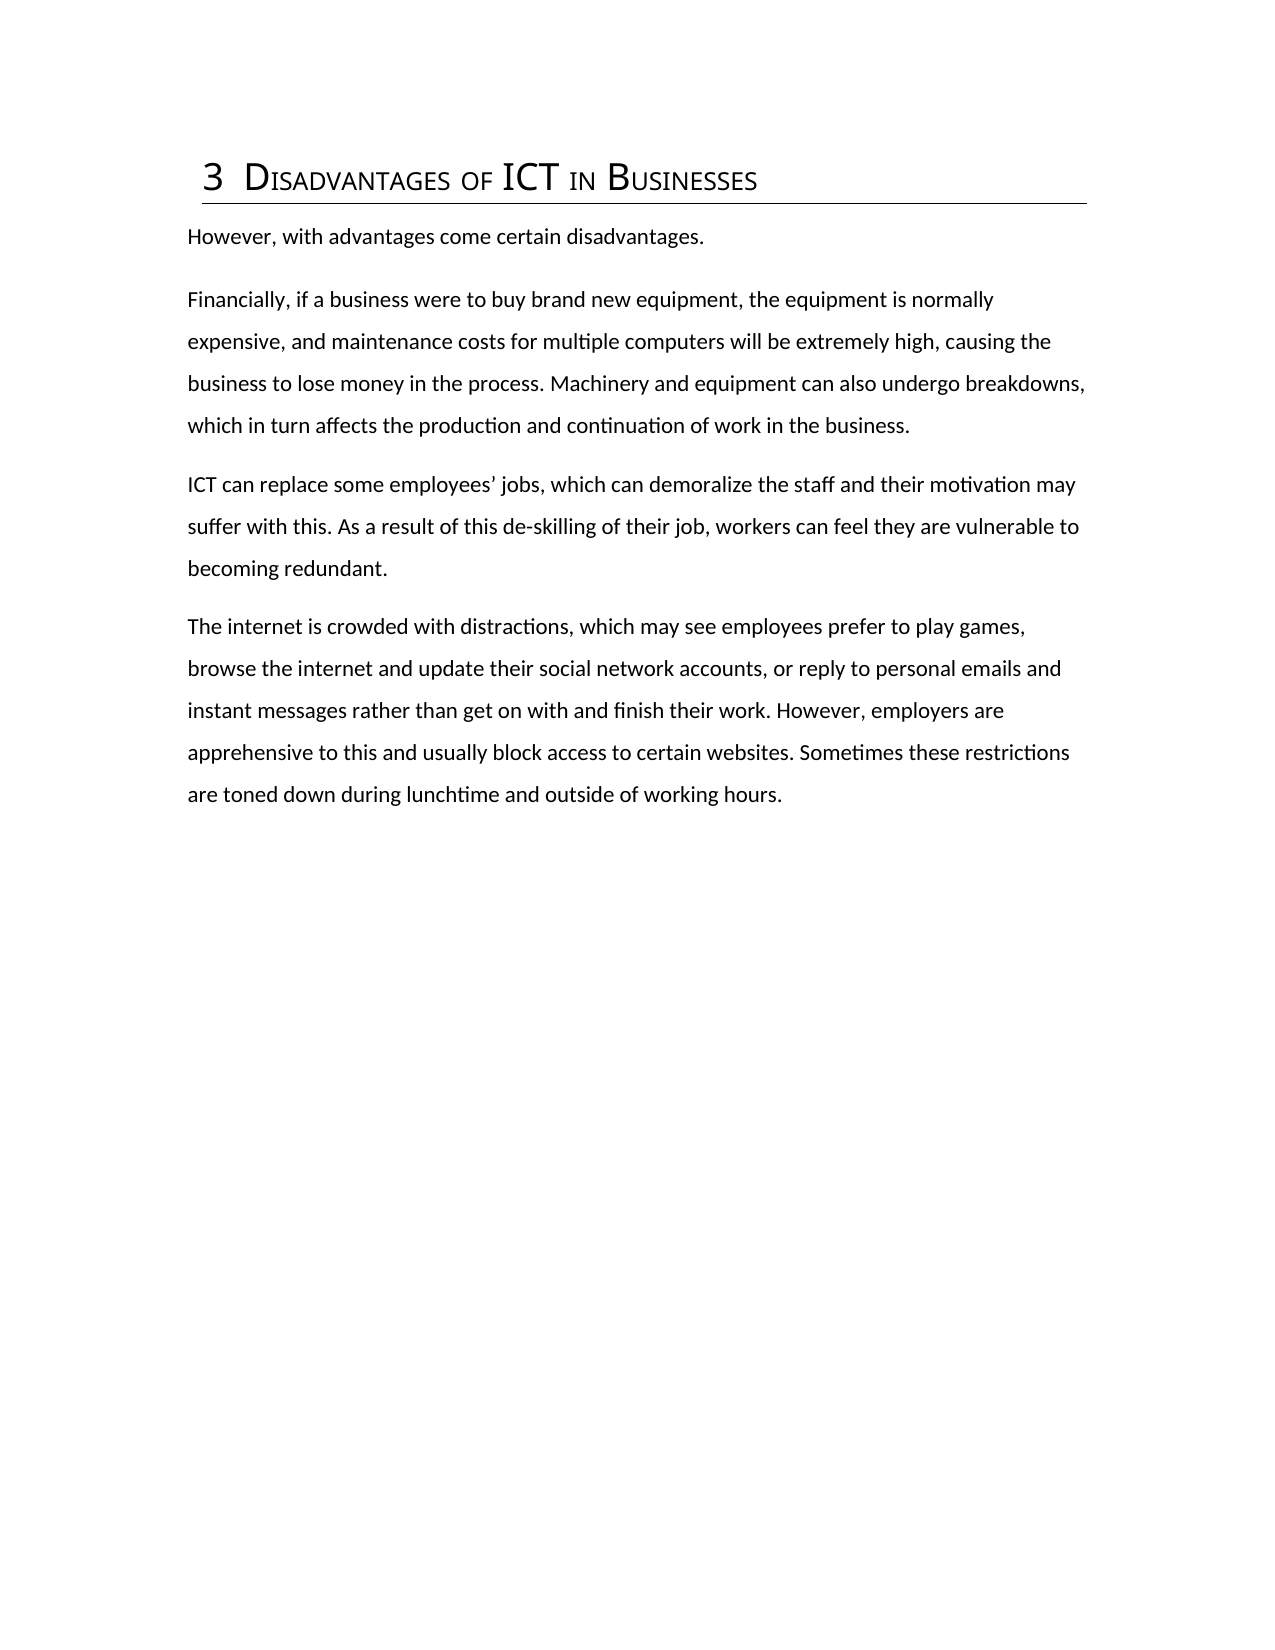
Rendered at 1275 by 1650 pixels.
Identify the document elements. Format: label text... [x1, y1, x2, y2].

text ICT can replace some employees’ jobs, which can demoralize the staff and their motivation may suffer with this. As a result of this de-skilling of their job, workers can feel they are vulnerable to becoming redundant. [187, 470, 1087, 582]
text The internet is crowded with distractions, which may see employees prefer to play games, browse the internet and update their social network accounts, or reply to personal emails and instant messages rather than get on with and finish their work. However, employers are apprehensive to this and usually block access to certain websites. Sometimes these restrictions are toned down during lunchtime and outside of working hours. [187, 612, 1087, 808]
text However, with advantages come certain disadvantages. [187, 222, 1087, 250]
text Financially, if a business were to buy brand new equipment, the equipment is normally expensive, and maintenance costs for multiple computers will be extremely high, causing the business to lose money in the process. Machinery and equipment can also undergo breakdowns, which in turn affects the production and continuation of work in the business. [187, 285, 1087, 439]
subtitle 3 Disadvantages of ICT in Businesses [202, 150, 1087, 203]
